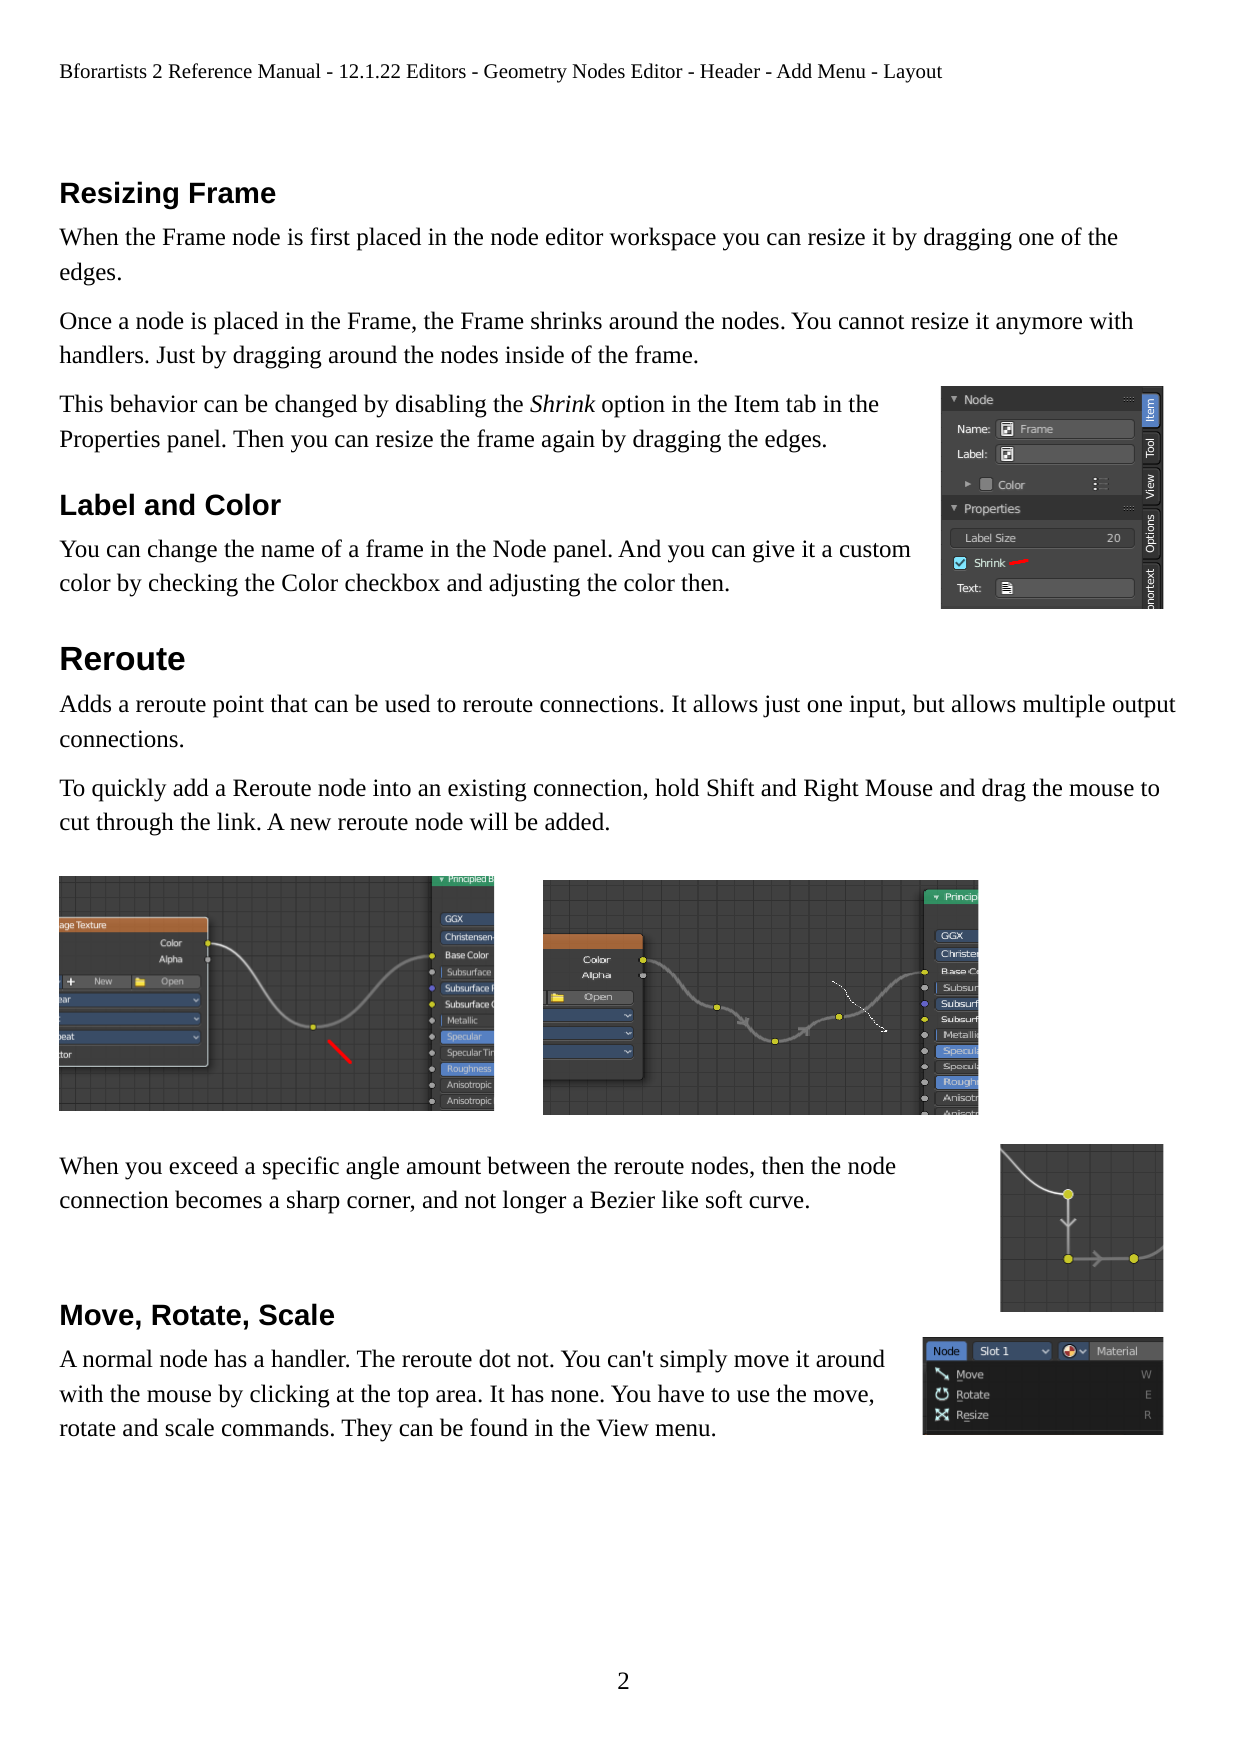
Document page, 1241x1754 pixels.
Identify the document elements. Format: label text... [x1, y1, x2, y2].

text You can change the name of a frame in the Node panel. And you can give it a custom color by checking the Color checkbox and adjusting the color then. [59, 534, 940, 597]
subtitle Resizing Frame [59, 176, 1181, 210]
picture [59, 876, 495, 1111]
subtitle [1164, 488, 1181, 521]
text When you exceed a specific angle amount between the reroute nodes, then the node connection becomes a sharp corner, and not longer a Bezier like soft curve. [59, 1151, 1000, 1214]
picture [543, 880, 979, 1115]
picture [940, 386, 1164, 609]
text When the Frame node is first placed in the node editor workspace you can resize it by dragging one of the edges. [59, 222, 1181, 286]
picture [1000, 1144, 1164, 1312]
text This behavior can be changed by disabling the Shrink option in the Item tab in the Properties panel. Then you can resize the frame again by dragging the edges. [59, 389, 940, 453]
text Adds a reroute point that can be used to reroute connections. It allows just one input, but allows multiple output connections. [59, 689, 1181, 753]
picture [922, 1337, 1164, 1435]
subtitle Label and Color [59, 488, 940, 521]
text A normal node has a handler. The reroute dot not. You can't simply move it around with the mouse by clicking at the top area. It has none. You have to use the move, rotate and scale commands. They can be found in the View menu. [59, 1344, 1181, 1442]
text To quickly add a Reroute node into an existing connection, hold Shift and Right Mouse and drag the mouse to cut through the link. A new reroute node will be added. [59, 773, 1181, 836]
text Once a node is placed in the Frame, the Frame shrinks around the nodes. You cannot resize it anymore with handlers. Just by dragging around the nodes inside of the frame. [59, 306, 1181, 369]
subtitle Move, Rotate, Scale [59, 1298, 1181, 1332]
subtitle Reroute [59, 638, 1181, 677]
